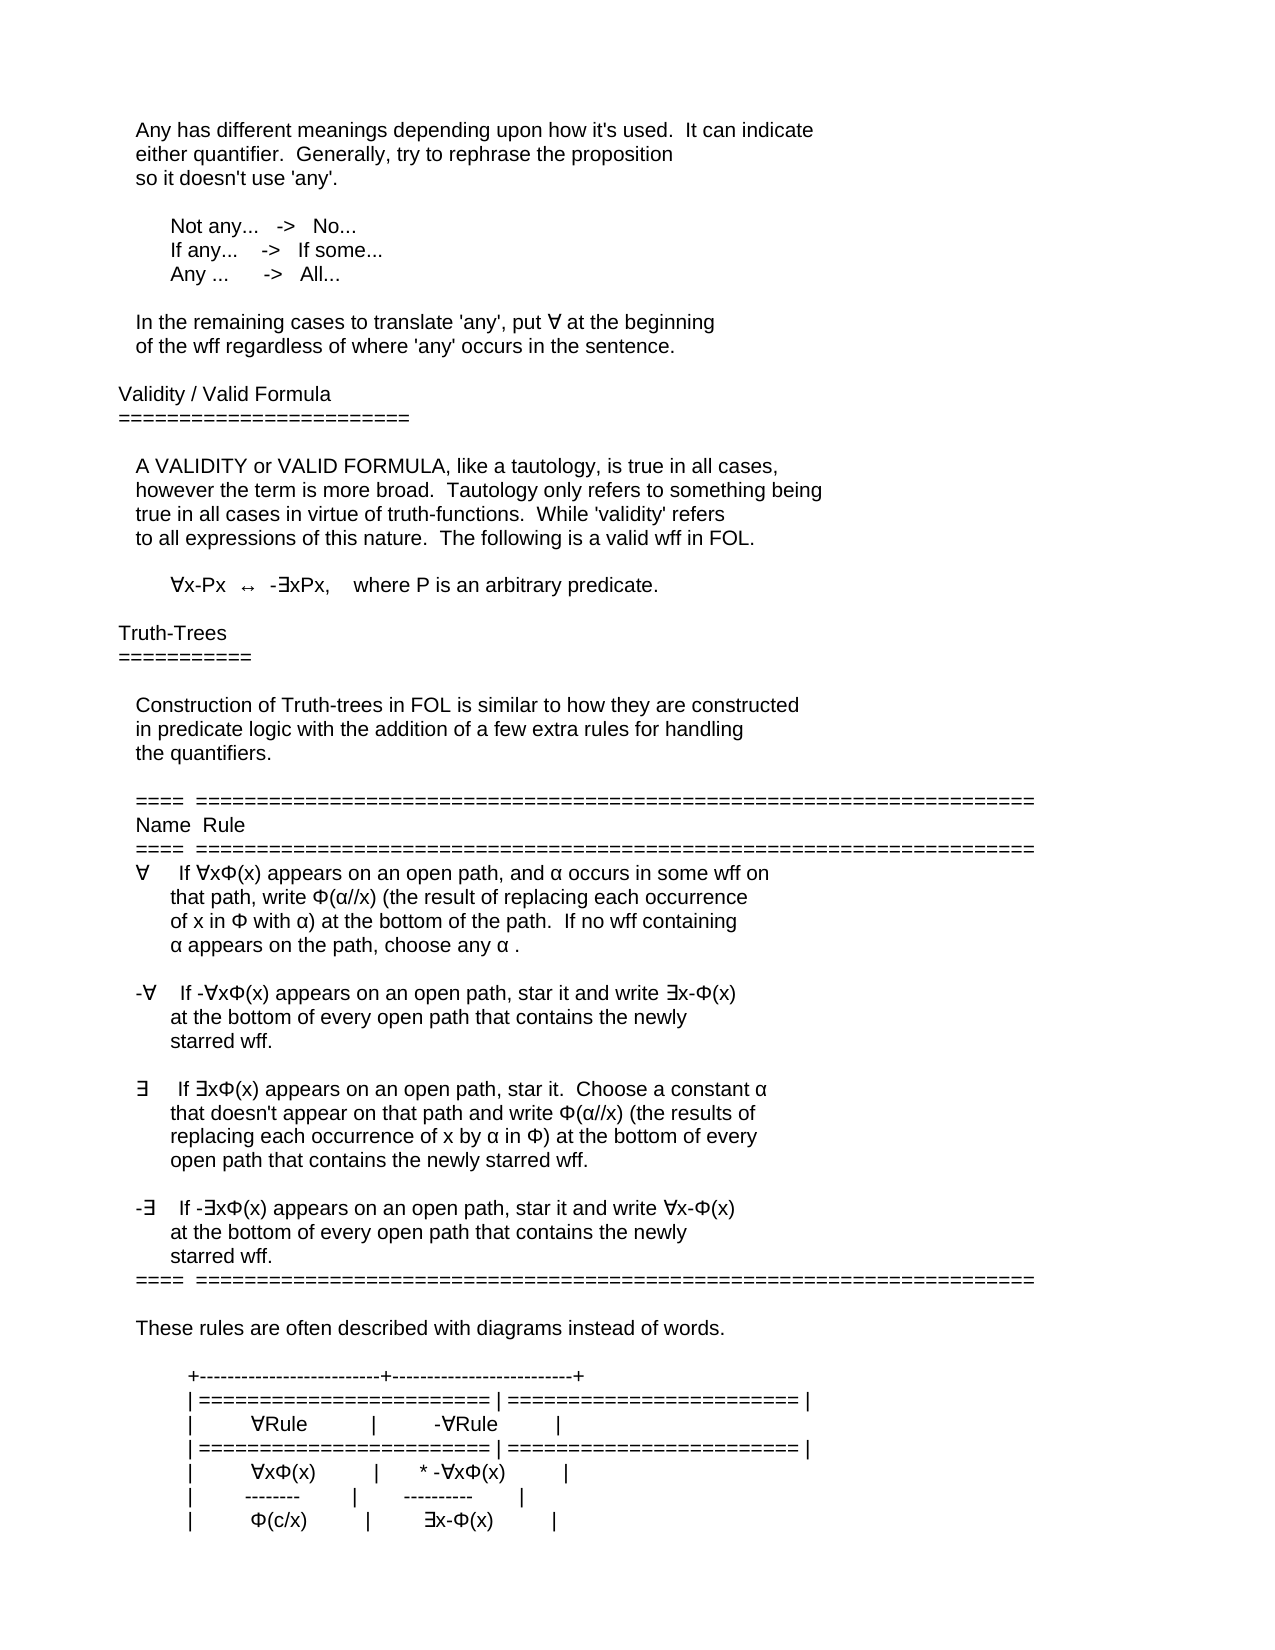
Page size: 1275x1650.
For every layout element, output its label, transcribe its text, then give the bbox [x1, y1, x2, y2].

text that path, write Φ(α//x) (the result of replacing each occurrence [118, 885, 1157, 909]
text to all expressions of this nature. The following is a valid wff in FOL. [118, 525, 1157, 549]
text α appears on the path, choose any α . [118, 933, 1157, 957]
text +--------------------------+--------------------------+ [118, 1364, 1157, 1388]
text | Φ(c/x) | ∃x-Φ(x) | [118, 1508, 1157, 1532]
text | ======================== | ======================== | [118, 1388, 1157, 1412]
text so it doesn't use 'any'. [118, 166, 1157, 190]
text ∃ If ∃xΦ(x) appears on an open path, star it. Choose a constant α [118, 1076, 1157, 1100]
text however the term is more broad. Tautology only refers to something being [118, 477, 1157, 501]
text These rules are often described with diagrams instead of words. [118, 1316, 1157, 1340]
text ==== ===================================================================== [118, 837, 1157, 861]
text at the bottom of every open path that contains the newly [118, 1220, 1157, 1244]
text | ∀Rule | -∀Rule | [118, 1412, 1157, 1436]
text ==== ===================================================================== [118, 1268, 1157, 1292]
text Any ... -> All... [118, 262, 1157, 286]
text ==== ===================================================================== [118, 789, 1157, 813]
text replacing each occurrence of x by α in Φ) at the bottom of every [118, 1124, 1157, 1148]
text in predicate logic with the addition of a few extra rules for handling [118, 717, 1157, 741]
text =========== [118, 645, 1157, 669]
text of x in Φ with α) at the bottom of the path. If no wff containing [118, 909, 1157, 933]
text ∀x-Px ↔ -∃xPx, where P is an arbitrary predicate. [118, 573, 1157, 597]
text If any... -> If some... [118, 238, 1157, 262]
text In the remaining cases to translate 'any', put ∀ at the beginning [118, 310, 1157, 334]
text | ======================== | ======================== | [118, 1436, 1157, 1460]
text -∃ If -∃xΦ(x) appears on an open path, star it and write ∀x-Φ(x) [118, 1196, 1157, 1220]
text | ∀xΦ(x) | * -∀xΦ(x) | [118, 1460, 1157, 1484]
text open path that contains the newly starred wff. [118, 1148, 1157, 1172]
text Validity / Valid Formula [118, 382, 1157, 406]
text A VALIDITY or VALID FORMULA, like a tautology, is true in all cases, [118, 453, 1157, 477]
text of the wff regardless of where 'any' occurs in the sentence. [118, 334, 1157, 358]
text at the bottom of every open path that contains the newly [118, 1004, 1157, 1028]
text starred wff. [118, 1244, 1157, 1268]
text starred wff. [118, 1028, 1157, 1052]
text the quantifiers. [118, 741, 1157, 765]
text Not any... -> No... [118, 214, 1157, 238]
text Truth-Trees [118, 621, 1157, 645]
text either quantifier. Generally, try to rephrase the proposition [118, 142, 1157, 166]
text | -------- | ---------- | [118, 1484, 1157, 1508]
text that doesn't appear on that path and write Φ(α//x) (the results of [118, 1100, 1157, 1124]
text ======================== [118, 406, 1157, 429]
text Name Rule [118, 813, 1157, 837]
text ∀ If ∀xΦ(x) appears on an open path, and α occurs in some wff on [118, 861, 1157, 885]
text -∀ If -∀xΦ(x) appears on an open path, star it and write ∃x-Φ(x) [118, 981, 1157, 1004]
text Any has different meanings depending upon how it's used. It can indicate [118, 118, 1157, 142]
text Construction of Truth-trees in FOL is similar to how they are constructed [118, 693, 1157, 717]
text true in all cases in virtue of truth-functions. While 'validity' refers [118, 501, 1157, 525]
